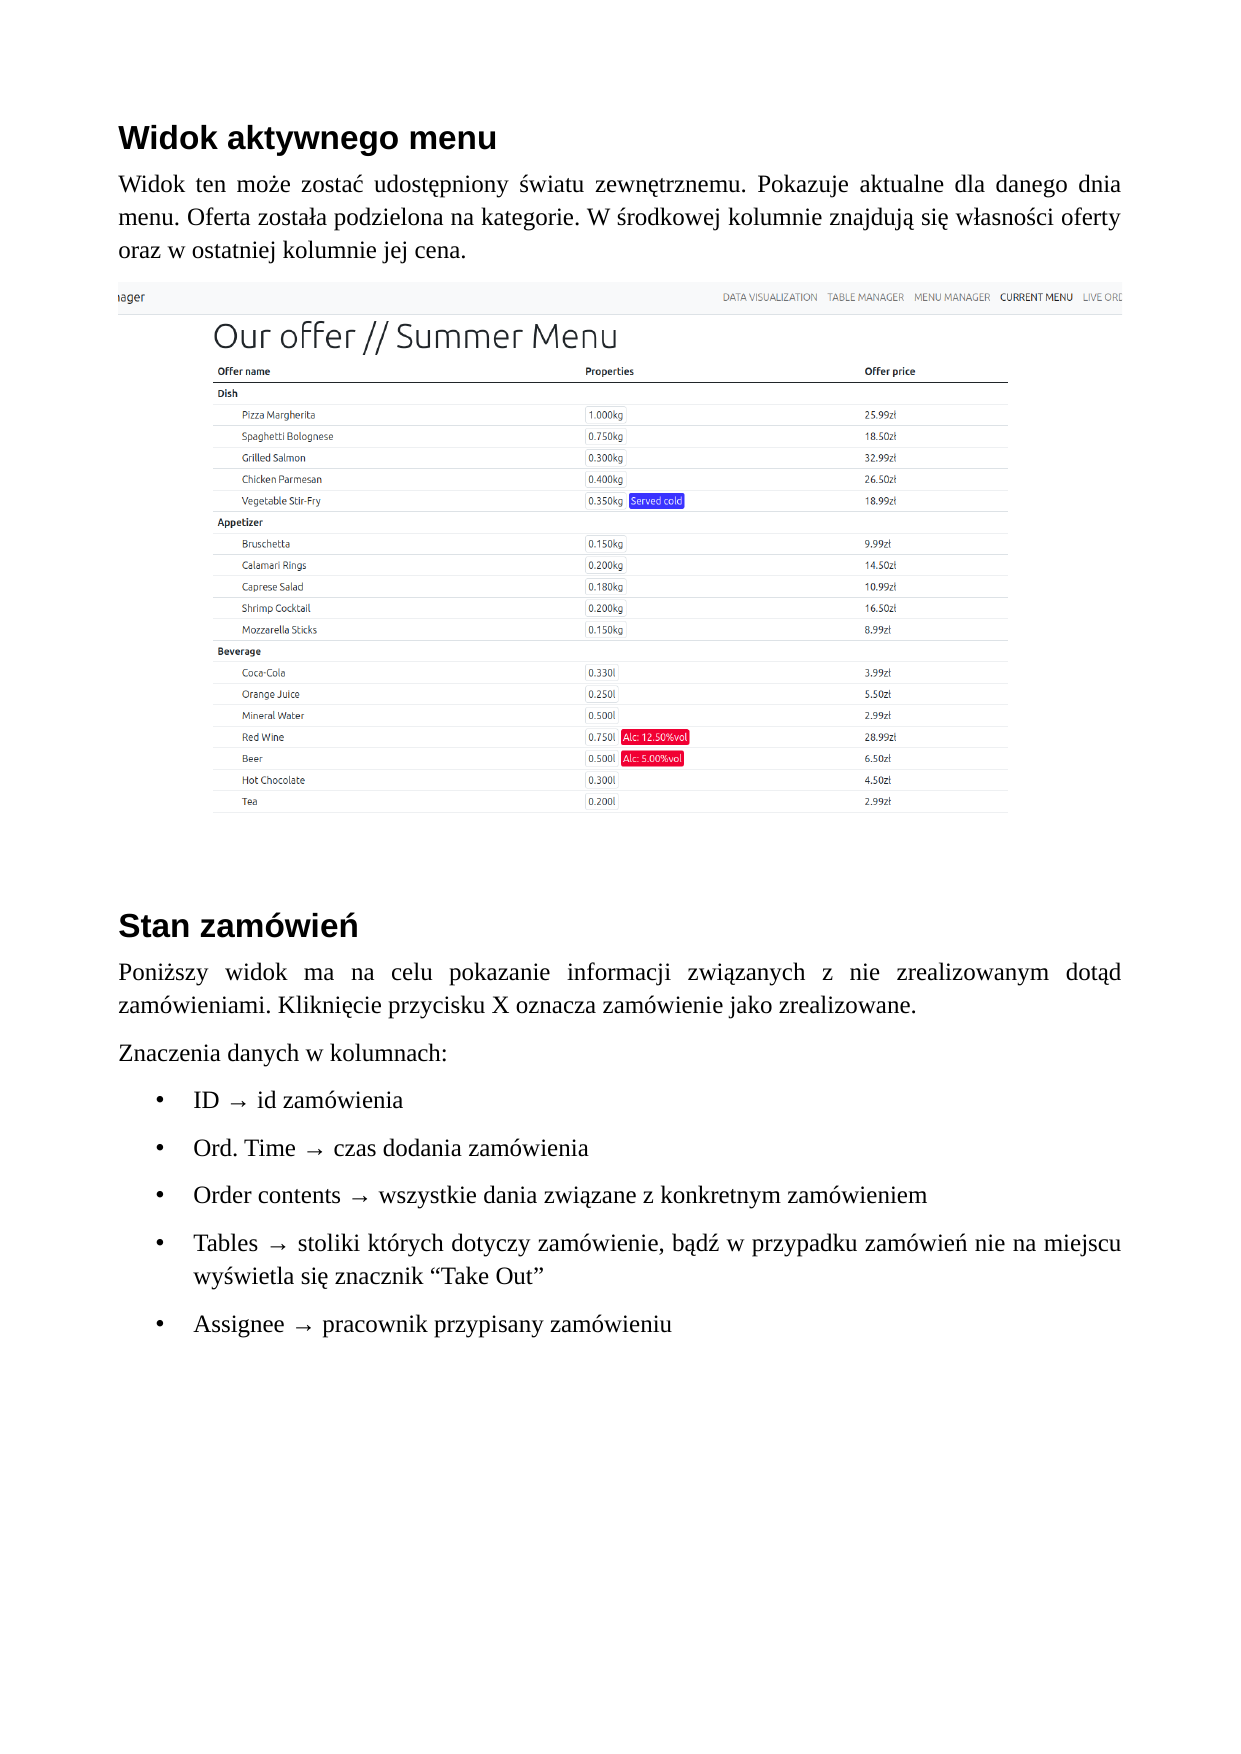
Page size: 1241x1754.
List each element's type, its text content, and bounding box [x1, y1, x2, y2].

text Widok ten może zostać udostępniony światu zewnętrznemu. Pokazuje aktualne dla danego dnia menu. Oferta została podzielona na kategorie. W środkowej kolumnie znajdują się własności oferty oraz w ostatniej kolumnie jej cena. [118, 169, 1122, 264]
list Tables → stoliki których dotyczy zamówienie, bądź w przypadku zamówień nie na miejscu wyświetla się znacznik “Take Out” [156, 1228, 1122, 1290]
list Assignee → pracownik przypisany zamówieniu [156, 1309, 1122, 1338]
text Znaczenia danych w kolumnach: [118, 1038, 1122, 1067]
text Poniższy widok ma na celu pokazanie informacji związanych z nie zrealizowanym dotąd zamówieniami. Kliknięcie przycisku X oznacza zamówienie jako zrealizowane. [118, 957, 1122, 1019]
subtitle Widok aktywnego menu [118, 118, 1122, 157]
subtitle Stan zamówień [118, 906, 1122, 945]
list ID → id zamówienia [156, 1085, 1122, 1114]
list Order contents → wszystkie dania związane z konkretnym zamówieniem [156, 1181, 1122, 1209]
list Ord. Time → czas dodania zamówienia [156, 1133, 1122, 1162]
picture [118, 282, 1123, 819]
